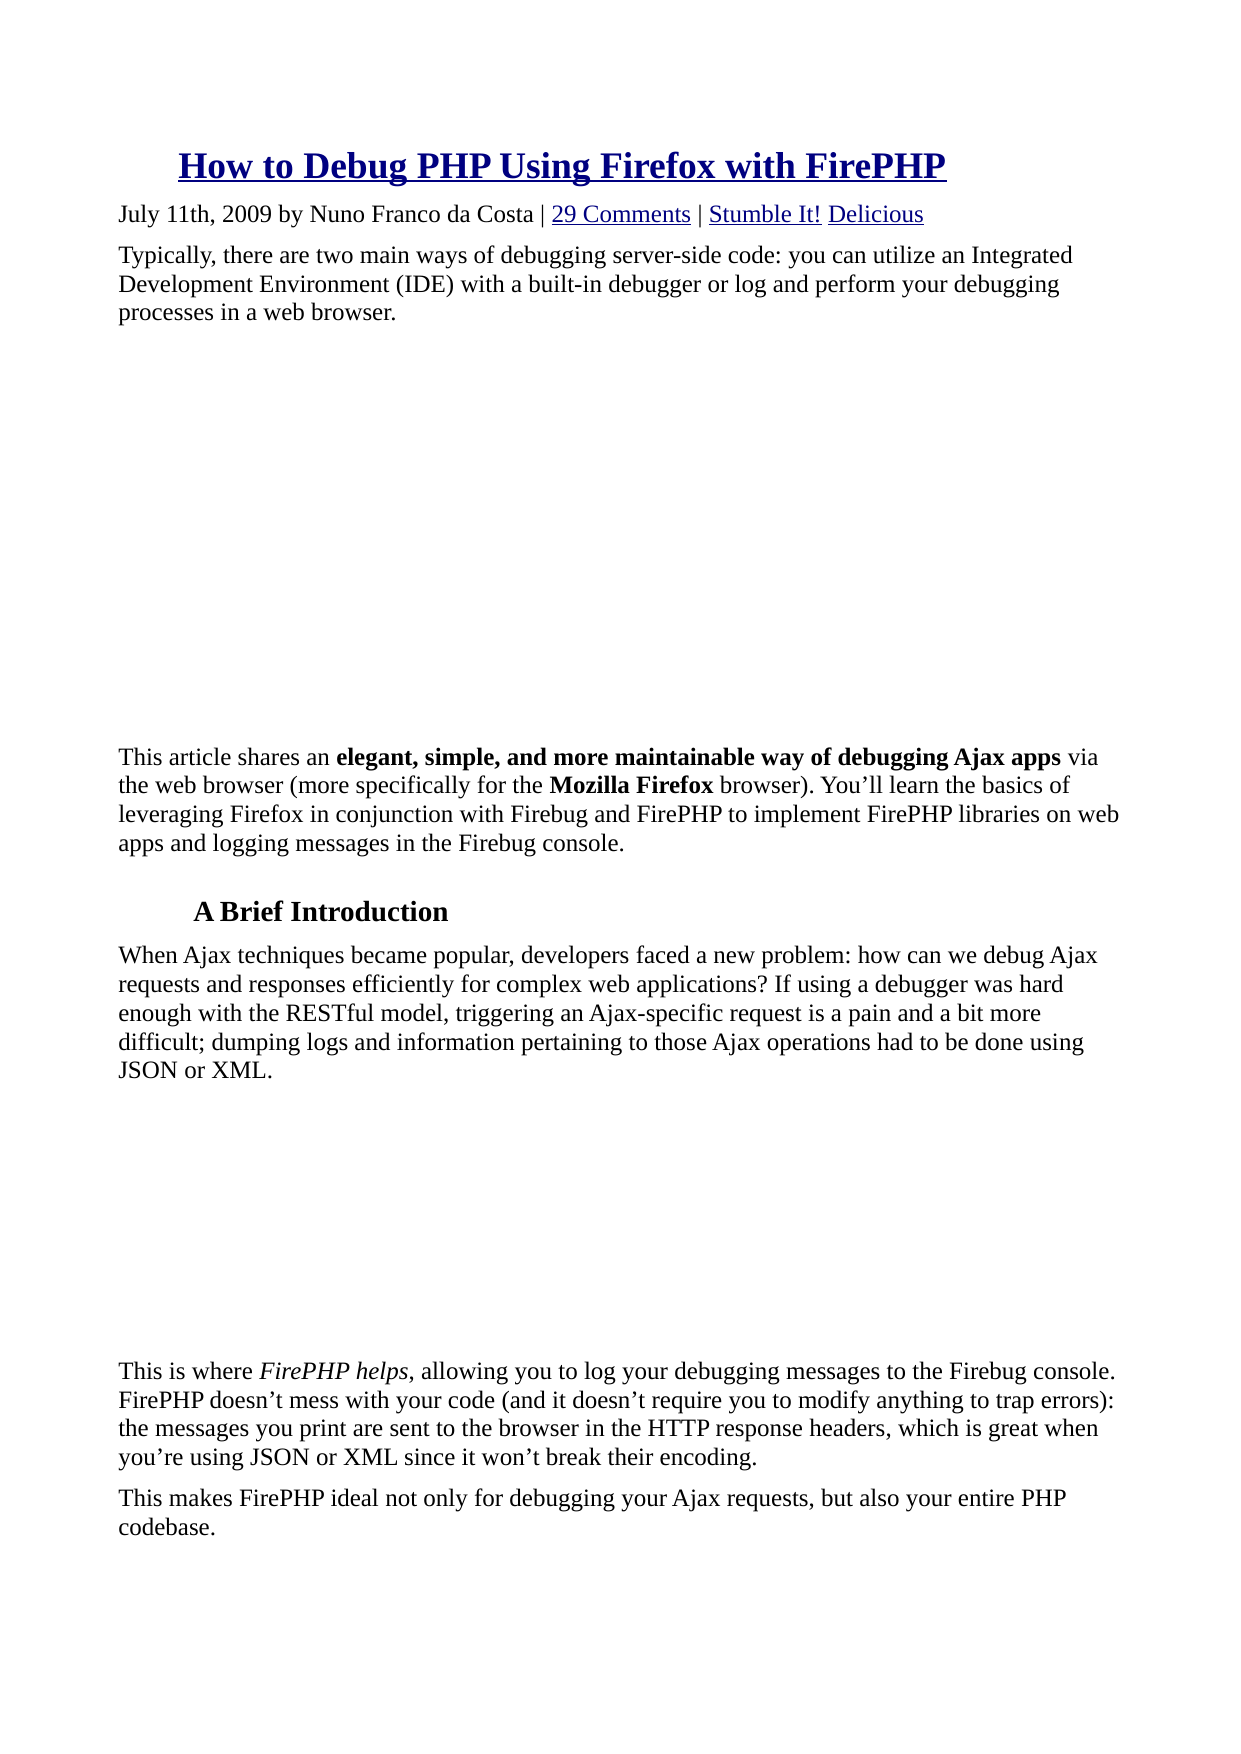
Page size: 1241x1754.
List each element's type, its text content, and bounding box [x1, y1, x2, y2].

subtitle How to Debug PHP Using Firefox with FirePHP [118, 143, 1122, 186]
text July 11th, 2009 by Nuno Franco da Costa | 29 Comments | Stumble It! Delicious [118, 199, 1122, 227]
text This is where FirePHP helps, allowing you to log your debugging messages to the Firebug console. FirePHP doesn’t mess with your code (and it doesn’t require you to modify anything to trap errors): the messages you print are sent to the browser in the HTTP response headers, which is great when you’re using JSON or XML since it won’t break their encoding. [118, 1356, 1122, 1471]
text This article shares an elegant, simple, and more maintainable way of debugging Ajax apps via the web browser (more specifically for the Mozilla Firefox browser). You’ll learn the basics of leveraging Firefox in conjunction with Firebug and FirePHP to implement FirePHP libraries on web apps and logging messages in the Firebug console. [118, 742, 1122, 857]
text This makes FirePHP ideal not only for debugging your Ajax requests, but also your entire PHP codebase. [118, 1483, 1122, 1541]
text Typically, there are two main ways of debugging server-side code: you can utilize an Integrated Development Environment (IDE) with a built-in debugger or log and perform your debugging processes in a web browser. [118, 240, 1122, 326]
text When Ajax techniques became popular, developers faced a new problem: how can we debug Ajax requests and responses efficiently for complex web applications? If using a debugger was hard enough with the RESTful model, triggering an Ajax-specific request is a pain and a bit more difficult; dumping logs and information pertaining to those Ajax operations had to be done using JSON or XML. [118, 940, 1122, 1084]
subtitle A Brief Introduction [118, 894, 1122, 928]
